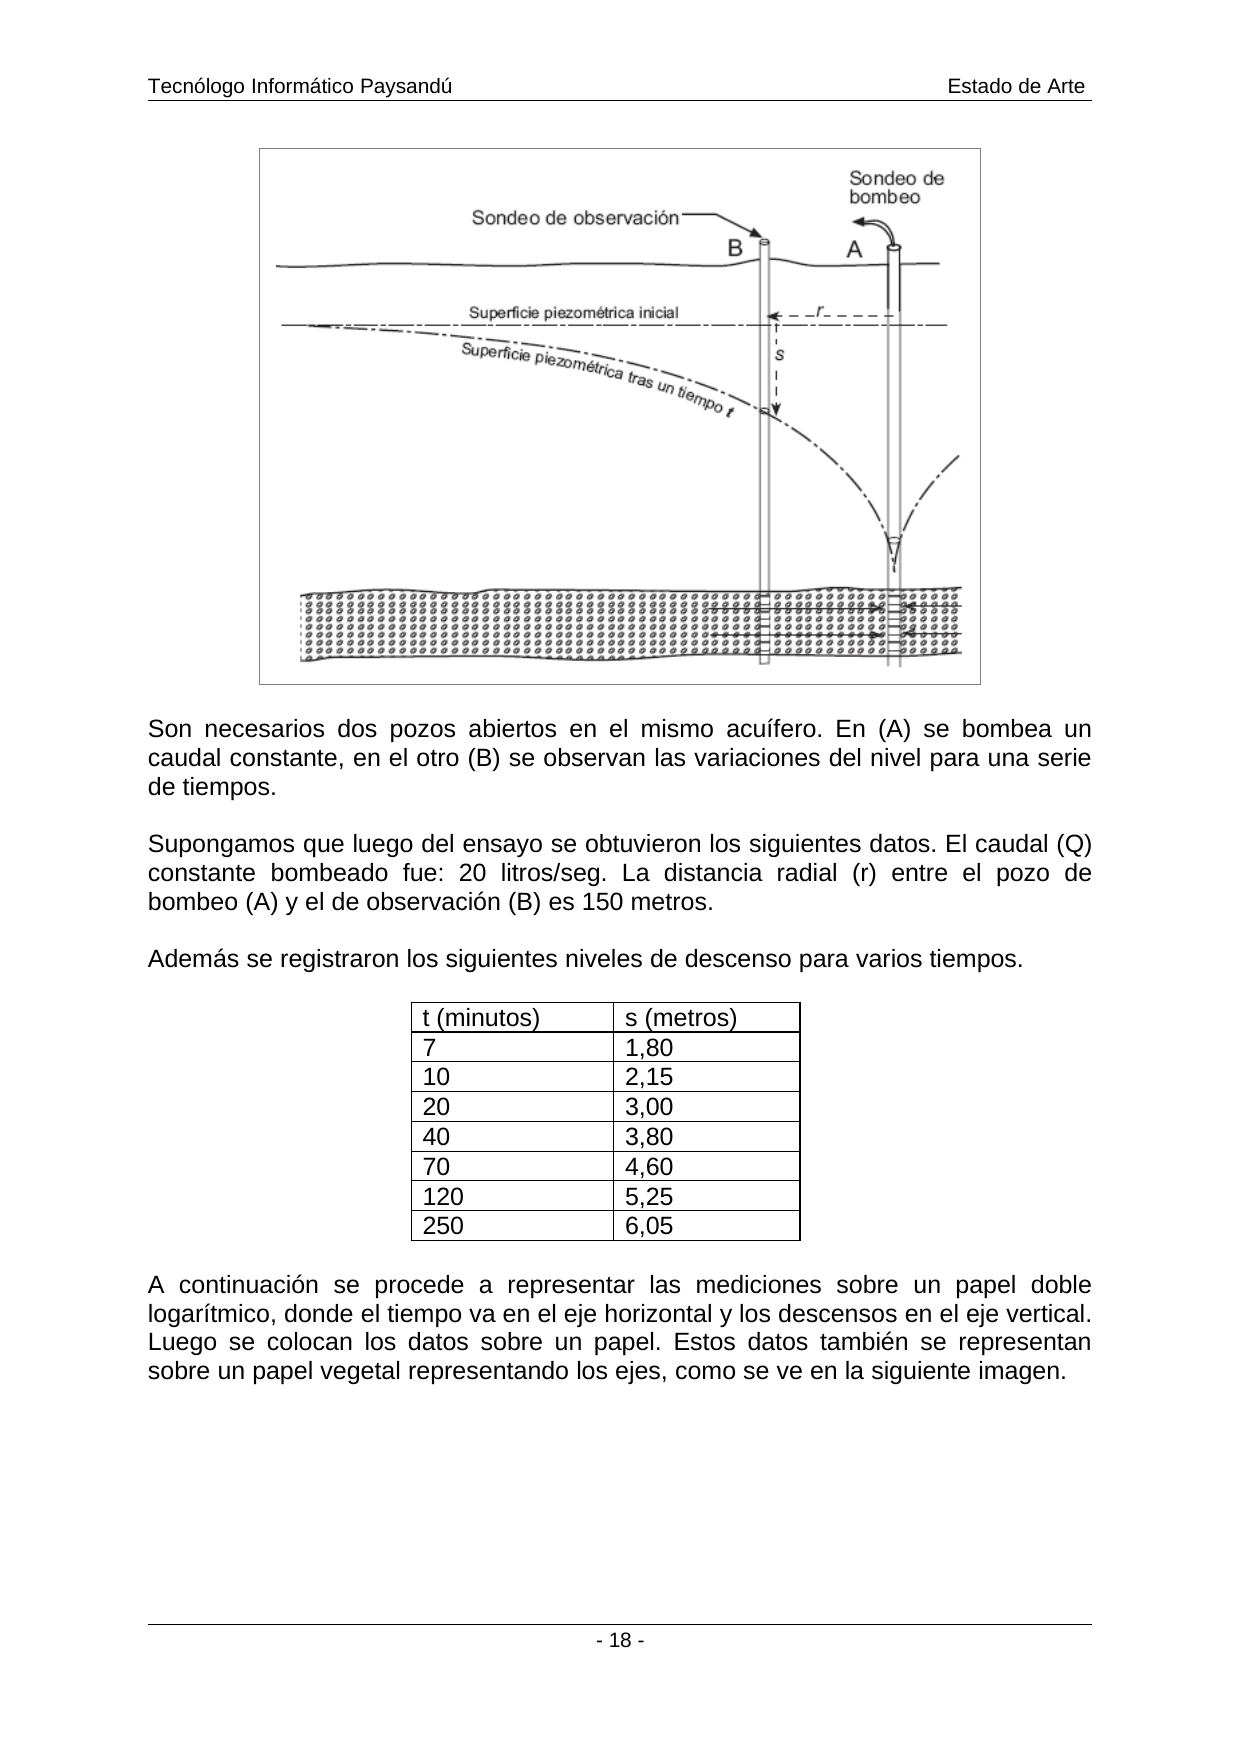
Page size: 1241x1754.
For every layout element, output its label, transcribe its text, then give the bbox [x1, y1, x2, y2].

text A continuación se procede a representar las mediciones sobre un papel doble logarítmico, donde el tiempo va en el eje horizontal y los descensos en el eje vertical. Luego se colocan los datos sobre un papel. Estos datos también se representan sobre un papel vegetal representando los ejes, como se ve en la siguiente imagen. [148, 1270, 1092, 1385]
table_cell 1,80 [614, 1033, 799, 1061]
table_cell 10 [412, 1062, 613, 1091]
table_cell 250 [412, 1211, 613, 1240]
table_cell 3,00 [614, 1092, 799, 1121]
table_cell 70 [412, 1152, 613, 1180]
text Son necesarios dos pozos abiertos en el mismo acuífero. En (A) se bombea un caudal constante, en el otro (B) se observan las variaciones del nivel para una serie de tiempos. [148, 714, 1092, 800]
text Supongamos que luego del ensayo se obtuvieron los siguientes datos. El caudal (Q) constante bombeado fue: 20 litros/seg. La distancia radial (r) entre el pozo de bombeo (A) y el de observación (B) es 150 metros. [148, 829, 1092, 915]
table_header t (minutos) [412, 1003, 613, 1031]
table_cell 4,60 [614, 1152, 799, 1180]
table_header s (metros) [614, 1003, 799, 1031]
table_cell 7 [412, 1033, 613, 1061]
table_cell 20 [412, 1092, 613, 1121]
text Además se registraron los siguientes niveles de descenso para varios tiempos. [148, 944, 1092, 973]
table_cell 6,05 [614, 1211, 799, 1240]
table_cell 120 [412, 1181, 613, 1210]
table_cell 2,15 [614, 1062, 799, 1091]
table_cell 3,80 [614, 1122, 799, 1151]
table_cell 5,25 [614, 1181, 799, 1210]
table_cell 40 [412, 1122, 613, 1151]
